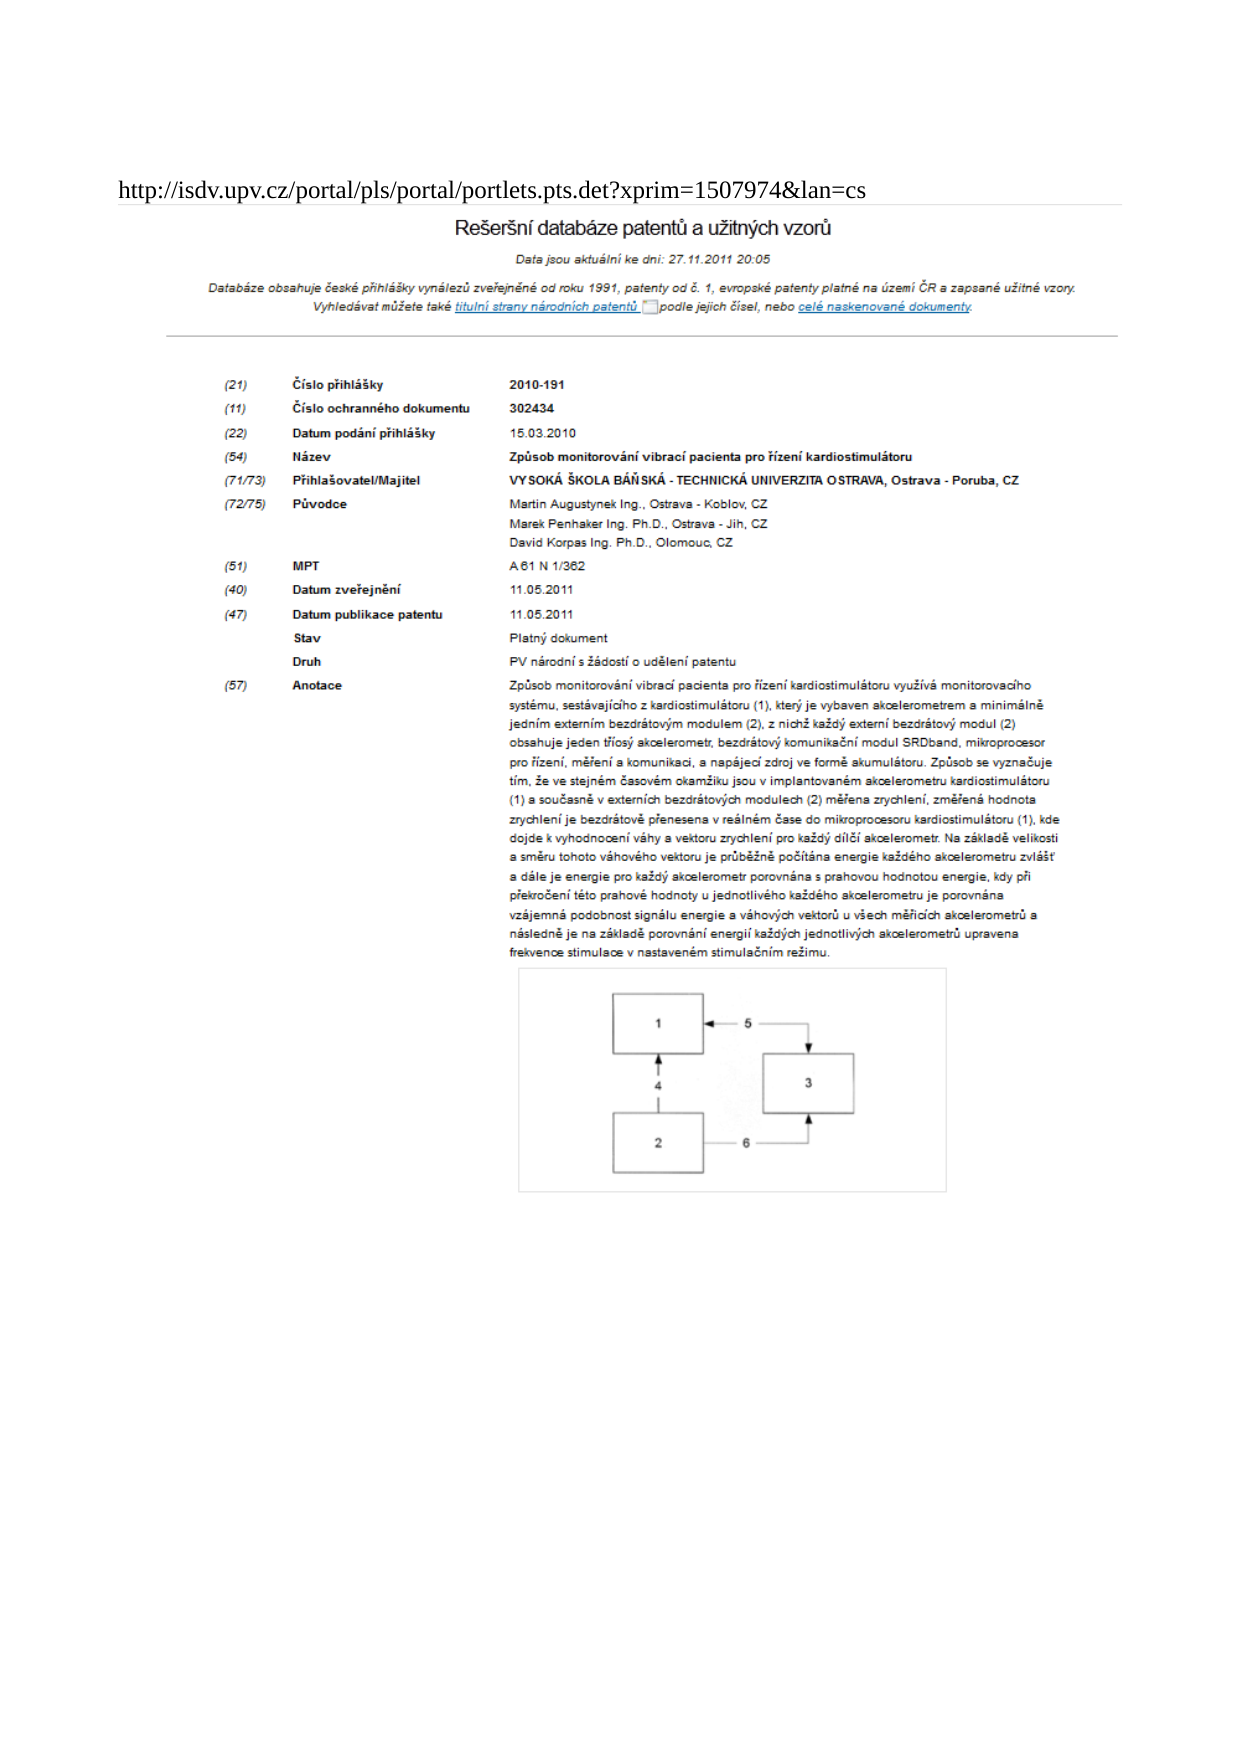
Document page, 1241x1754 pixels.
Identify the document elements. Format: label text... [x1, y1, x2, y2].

text http://isdv.upv.cz/portal/pls/portal/portlets.pts.det?xprim=1507974&lan=cs [118, 176, 1122, 204]
